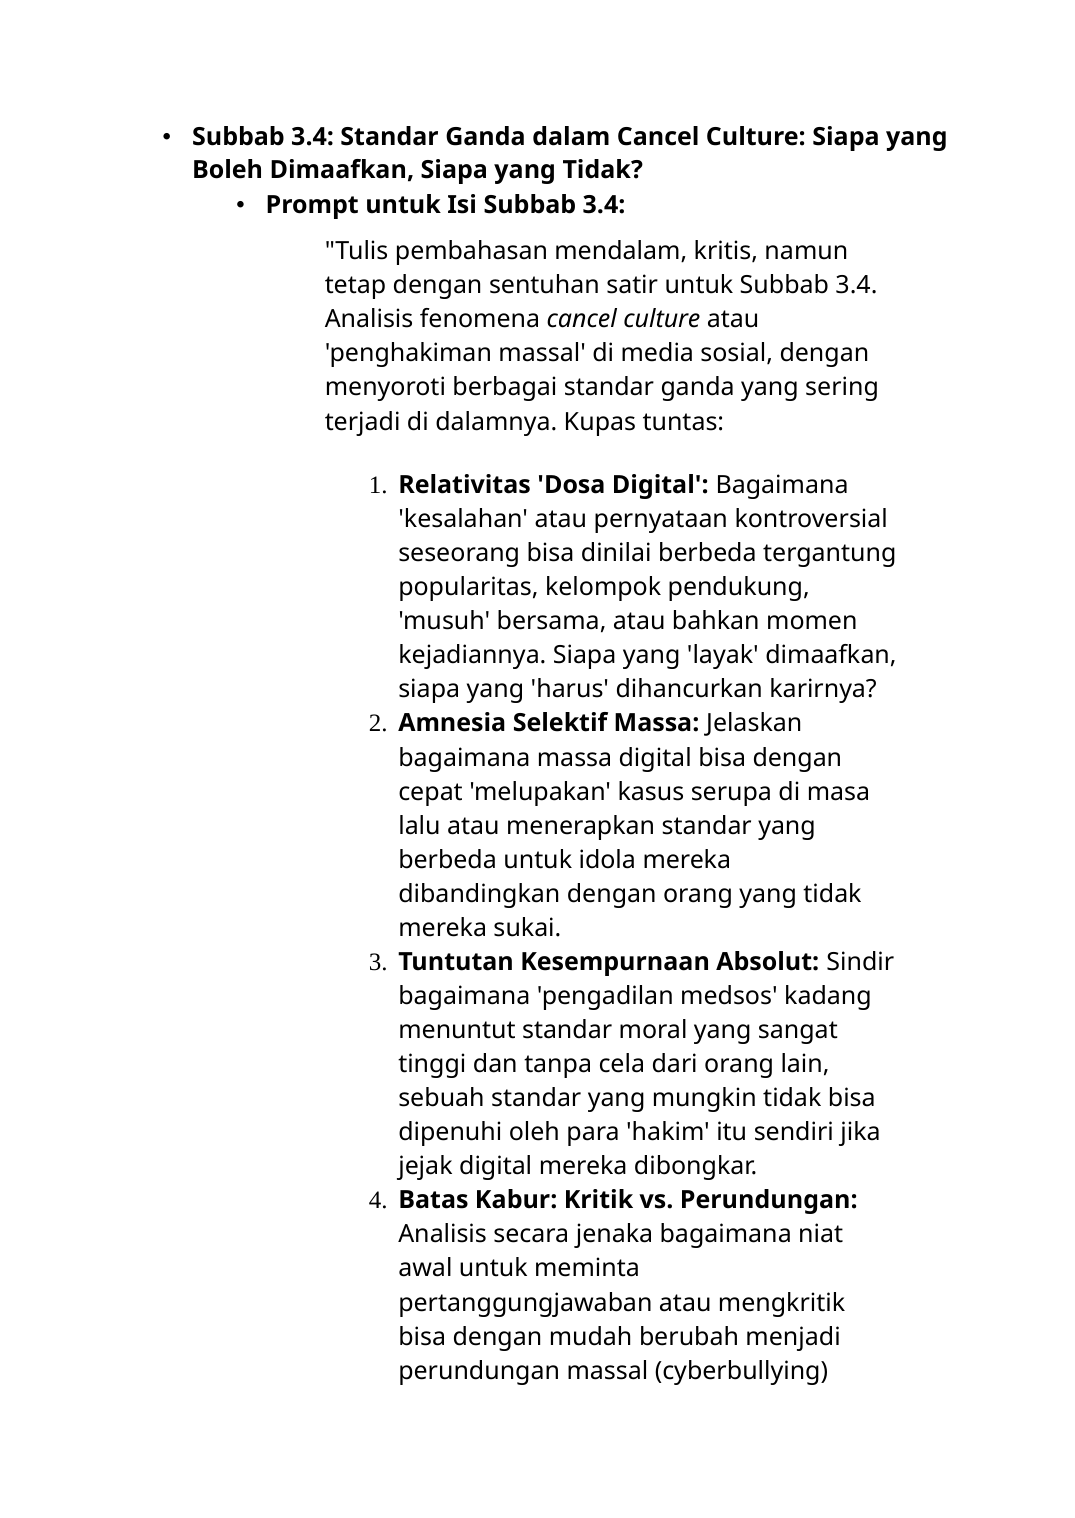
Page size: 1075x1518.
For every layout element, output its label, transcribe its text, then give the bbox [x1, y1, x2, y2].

list Subbab 3.4: Standar Ganda dalam Cancel Culture: Siapa yang Boleh Dimaafkan, Siapa yang Tidak? [162, 118, 957, 186]
list Prompt untuk Isi Subbab 3.4: [236, 186, 957, 220]
list Batas Kabur: Kritik vs. Perundungan: Analisis secara jenaka bagaimana niat awal untuk meminta pertanggungjawaban atau mengkritik bisa dengan mudah berubah menjadi perundungan massal (cyberbullying) [369, 1182, 898, 1386]
list Tuntutan Kesempurnaan Absolut: Sindir bagaimana 'pengadilan medsos' kadang menuntut standar moral yang sangat tinggi dan tanpa cela dari orang lain, sebuah standar yang mungkin tidak bisa dipenuhi oleh para 'hakim' itu sendiri jika jejak digital mereka dibongkar. [369, 943, 898, 1182]
list Amnesia Selektif Massa: Jelaskan bagaimana massa digital bisa dengan cepat 'melupakan' kasus serupa di masa lalu atau menerapkan standar yang berbeda untuk idola mereka dibandingkan dengan orang yang tidak mereka sukai. [369, 705, 898, 943]
list Relativitas 'Dosa Digital': Bagaimana 'kesalahan' atau pernyataan kontroversial seseorang bisa dinilai berbeda tergantung popularitas, kelompok pendukung, 'musuh' bersama, atau bahkan momen kejadiannya. Siapa yang 'layak' dimaafkan, siapa yang 'harus' dihancurkan karirnya? [369, 467, 898, 705]
list "Tulis pembahasan mendalam, kritis, namun tetap dengan sentuhan satir untuk Subbab 3.4. Analisis fenomena cancel culture atau 'penghakiman massal' di media sosial, dengan menyoroti berbagai standar ganda yang sering terjadi di dalamnya. Kupas tuntas: [295, 233, 898, 437]
